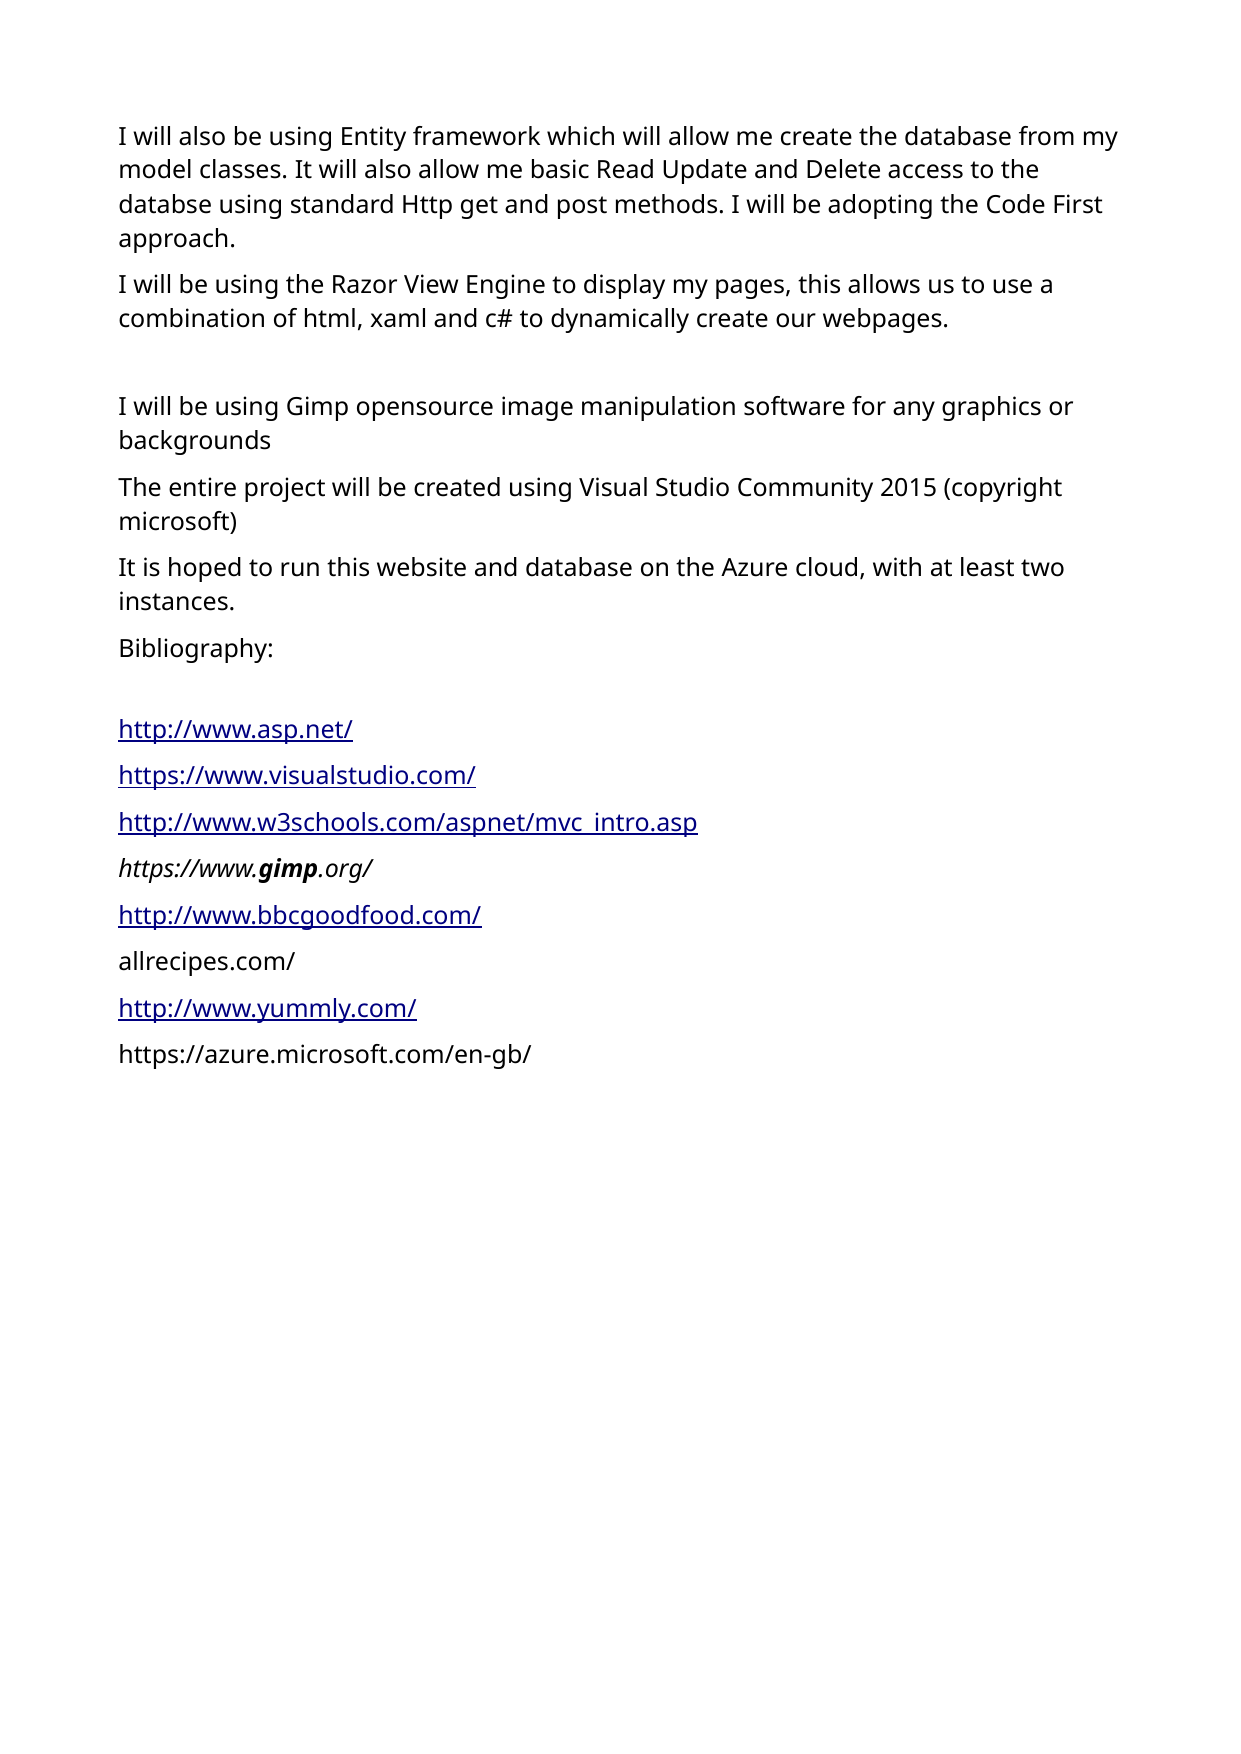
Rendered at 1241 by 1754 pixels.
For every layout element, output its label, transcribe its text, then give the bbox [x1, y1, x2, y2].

text I will also be using Entity framework which will allow me create the database from my model classes. It will also allow me basic Read Update and Delete access to the databse using standard Http get and post methods. I will be adopting the Code First approach. [118, 118, 1122, 254]
text https://azure.microsoft.com/en-gb/ [118, 1037, 1122, 1071]
text http://www.asp.net/ [118, 677, 1122, 745]
text http://www.yummly.com/ [118, 991, 1122, 1025]
text http://www.w3schools.com/aspnet/mvc_intro.asp [118, 804, 1122, 838]
text allrecipes.com/ [118, 944, 1122, 978]
text Bibliography: [118, 631, 1122, 665]
text https://www.gimp.org/ [118, 851, 1122, 885]
text The entire project will be created using Visual Studio Community 2015 (copyright microsoft) [118, 469, 1122, 537]
text I will be using the Razor View Engine to display my pages, this allows us to use a combination of html, xaml and c# to dynamically create our webpages. [118, 267, 1122, 335]
text It is hoped to run this website and database on the Azure cloud, with at least two instances. [118, 550, 1122, 618]
text I will be using Gimp opensource image manipulation software for any graphics or backgrounds [118, 389, 1122, 457]
text https://www.visualstudio.com/ [118, 758, 1122, 792]
text http://www.bbcgoodfood.com/ [118, 897, 1122, 932]
